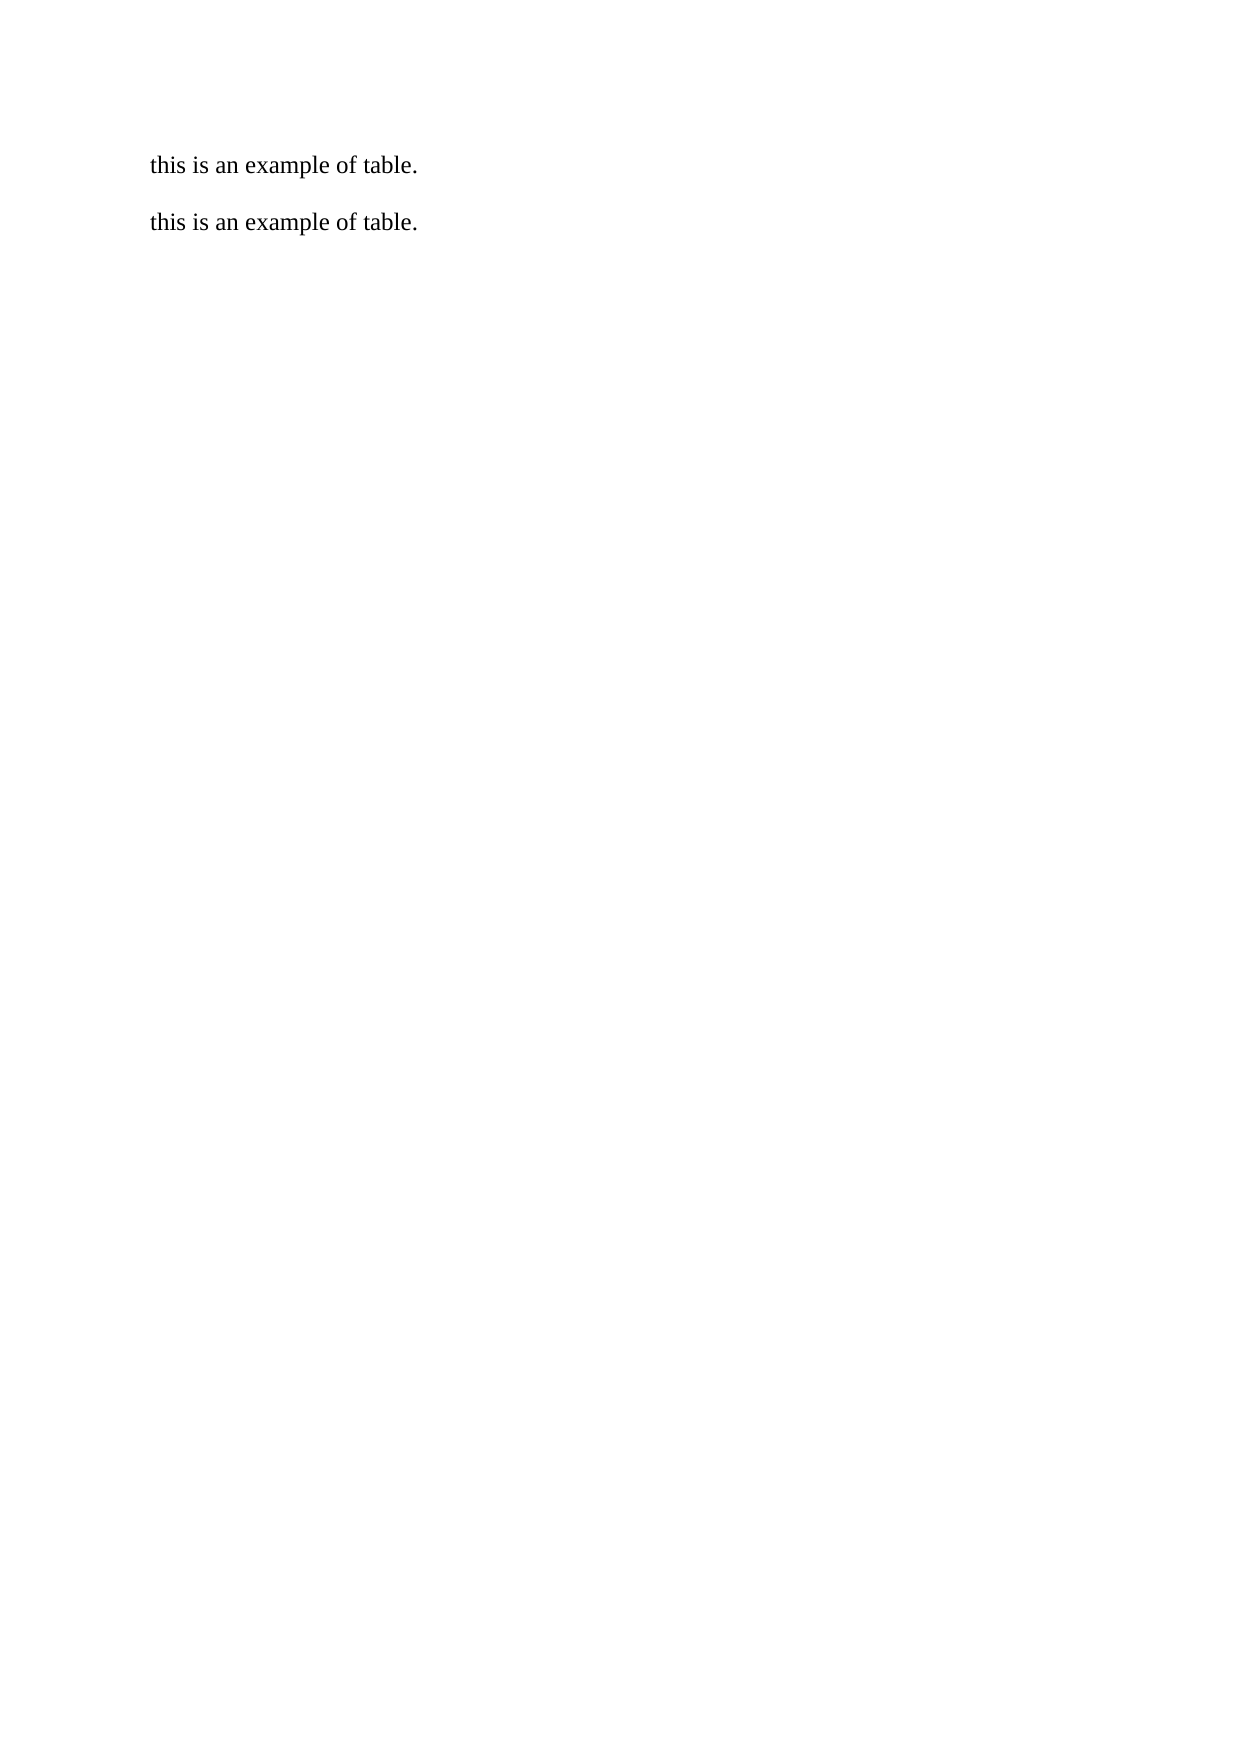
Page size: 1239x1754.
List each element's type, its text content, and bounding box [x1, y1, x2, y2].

table_cell [776, 294, 1089, 322]
text this is an example of table. [150, 150, 1089, 179]
table_header [776, 265, 1089, 294]
table_cell [776, 208, 1089, 236]
table_header [150, 179, 463, 207]
table_header [776, 179, 1089, 207]
table_cell [150, 294, 463, 322]
table_cell [150, 208, 463, 236]
table_cell [463, 294, 776, 322]
text this is an example of table. [150, 236, 1089, 265]
table_cell [463, 208, 776, 236]
table_header [463, 265, 776, 294]
table_header [463, 179, 776, 207]
table_header [150, 265, 463, 294]
